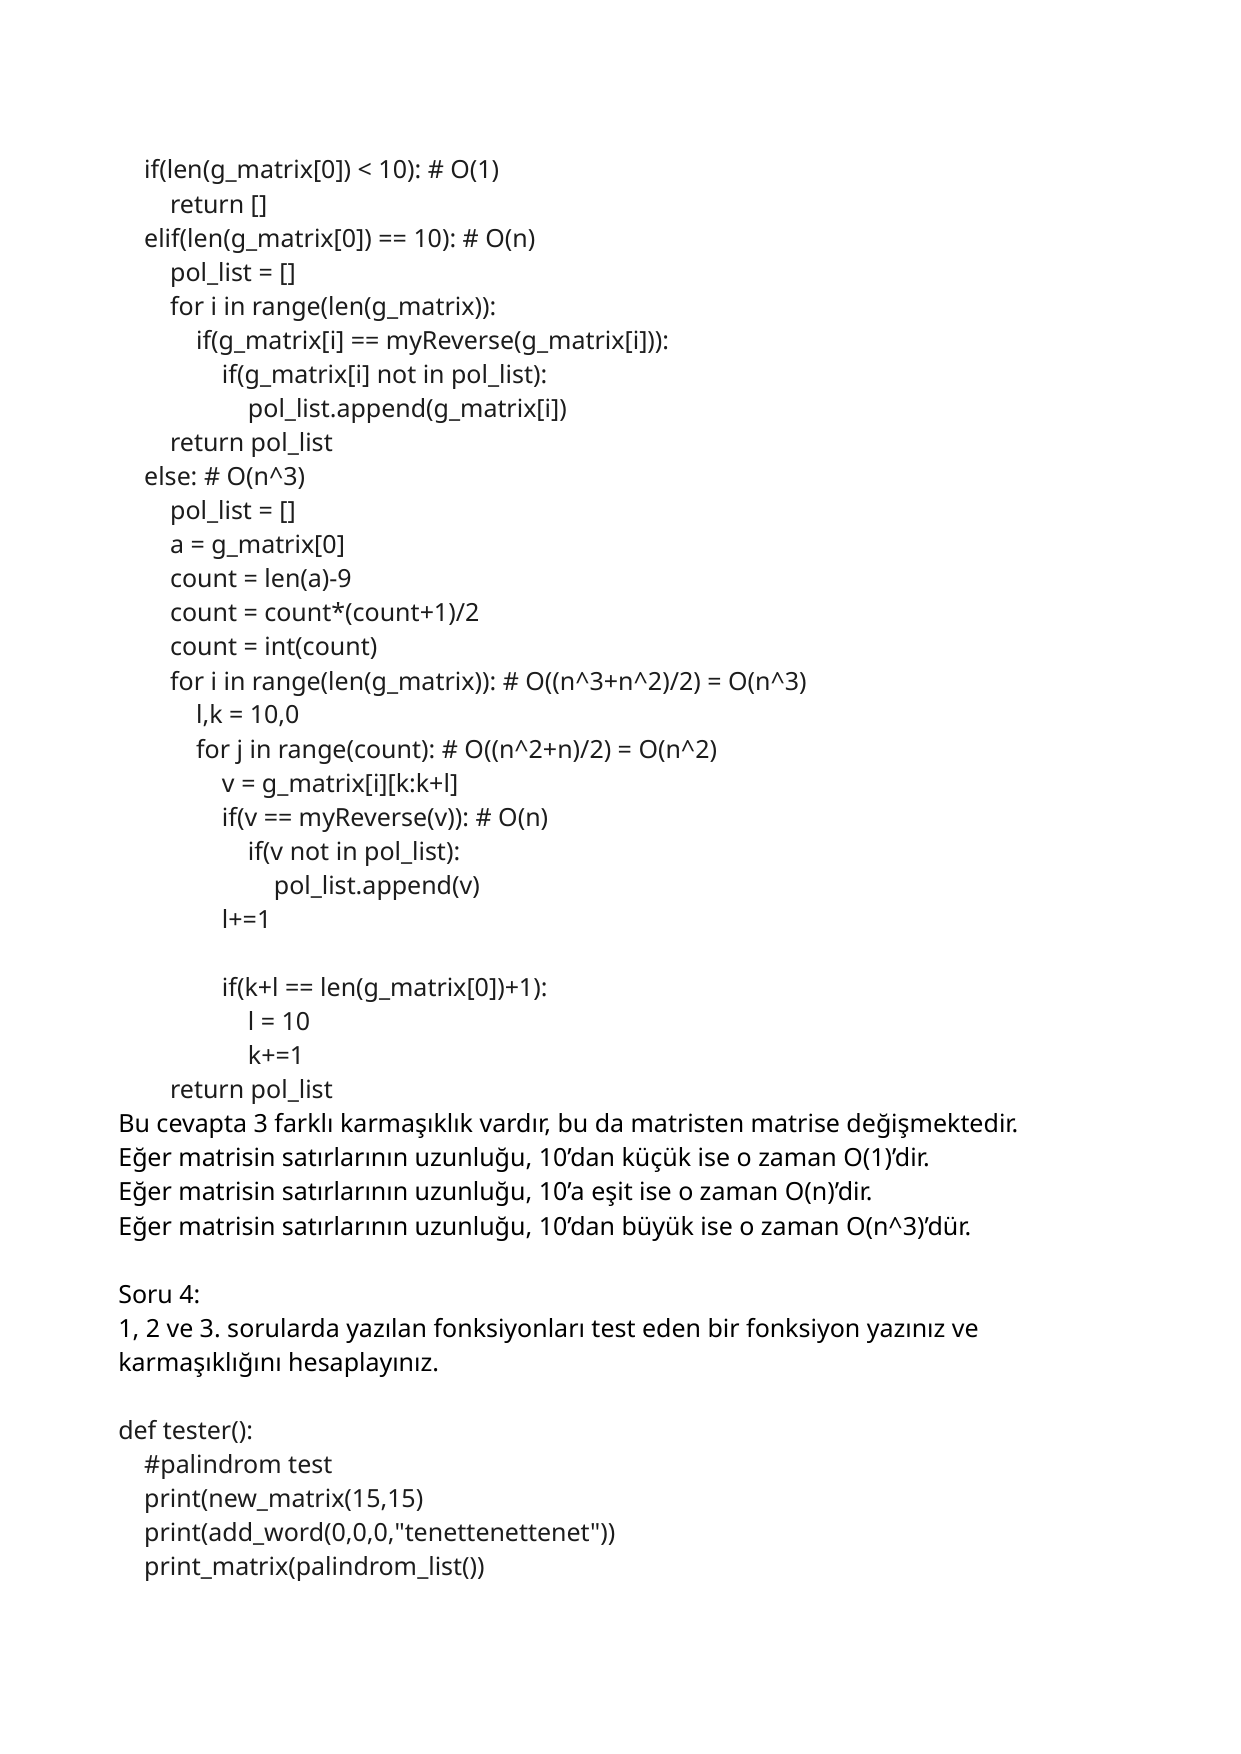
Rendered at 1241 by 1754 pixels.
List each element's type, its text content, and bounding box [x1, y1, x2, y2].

text count = len(a)-9 [118, 561, 1122, 595]
text for j in range(count): # O((n^2+n)/2) = O(n^2) [118, 731, 1122, 765]
text Soru 4: [118, 1276, 1122, 1310]
text #palindrom test [118, 1447, 1122, 1481]
text if(len(g_matrix[0]) < 10): # O(1) [118, 152, 1122, 186]
text return pol_list [118, 425, 1122, 459]
text else: # O(n^3) [118, 459, 1122, 493]
text l+=1 [118, 902, 1122, 936]
text 1, 2 ve 3. sorularda yazılan fonksiyonları test eden bir fonksiyon yazınız ve karmaşıklığını hesaplayınız. [118, 1310, 1122, 1378]
text if(k+l == len(g_matrix[0])+1): [118, 970, 1122, 1004]
text if(v == myReverse(v)): # O(n) [118, 799, 1122, 833]
text l,k = 10,0 [118, 697, 1122, 731]
text l = 10 [118, 1004, 1122, 1038]
text return [] [118, 186, 1122, 220]
text print(add_word(0,0,0,"tenettenettenet")) [118, 1515, 1122, 1549]
text print_matrix(palindrom_list()) [118, 1549, 1122, 1583]
text return pol_list [118, 1072, 1122, 1106]
text k+=1 [118, 1038, 1122, 1072]
text count = int(count) [118, 629, 1122, 663]
text if(g_matrix[i] == myReverse(g_matrix[i])): [118, 322, 1122, 357]
text pol_list = [] [118, 493, 1122, 527]
text a = g_matrix[0] [118, 527, 1122, 561]
text Eğer matrisin satırlarının uzunluğu, 10’a eşit ise o zaman O(n)’dir. [118, 1174, 1122, 1208]
text Bu cevapta 3 farklı karmaşıklık vardır, bu da matristen matrise değişmektedir. [118, 1106, 1122, 1140]
text elif(len(g_matrix[0]) == 10): # O(n) [118, 220, 1122, 254]
text pol_list = [] [118, 254, 1122, 288]
text pol_list.append(v) [118, 867, 1122, 902]
text if(v not in pol_list): [118, 833, 1122, 867]
text print(new_matrix(15,15) [118, 1481, 1122, 1515]
text count = count*(count+1)/2 [118, 595, 1122, 629]
text pol_list.append(g_matrix[i]) [118, 391, 1122, 425]
text v = g_matrix[i][k:k+l] [118, 765, 1122, 799]
text for i in range(len(g_matrix)): # O((n^3+n^2)/2) = O(n^3) [118, 663, 1122, 697]
text for i in range(len(g_matrix)): [118, 288, 1122, 322]
text Eğer matrisin satırlarının uzunluğu, 10’dan büyük ise o zaman O(n^3)’dür. [118, 1208, 1122, 1242]
text Eğer matrisin satırlarının uzunluğu, 10’dan küçük ise o zaman O(1)’dir. [118, 1140, 1122, 1174]
text if(g_matrix[i] not in pol_list): [118, 357, 1122, 391]
text def tester(): [118, 1412, 1122, 1447]
